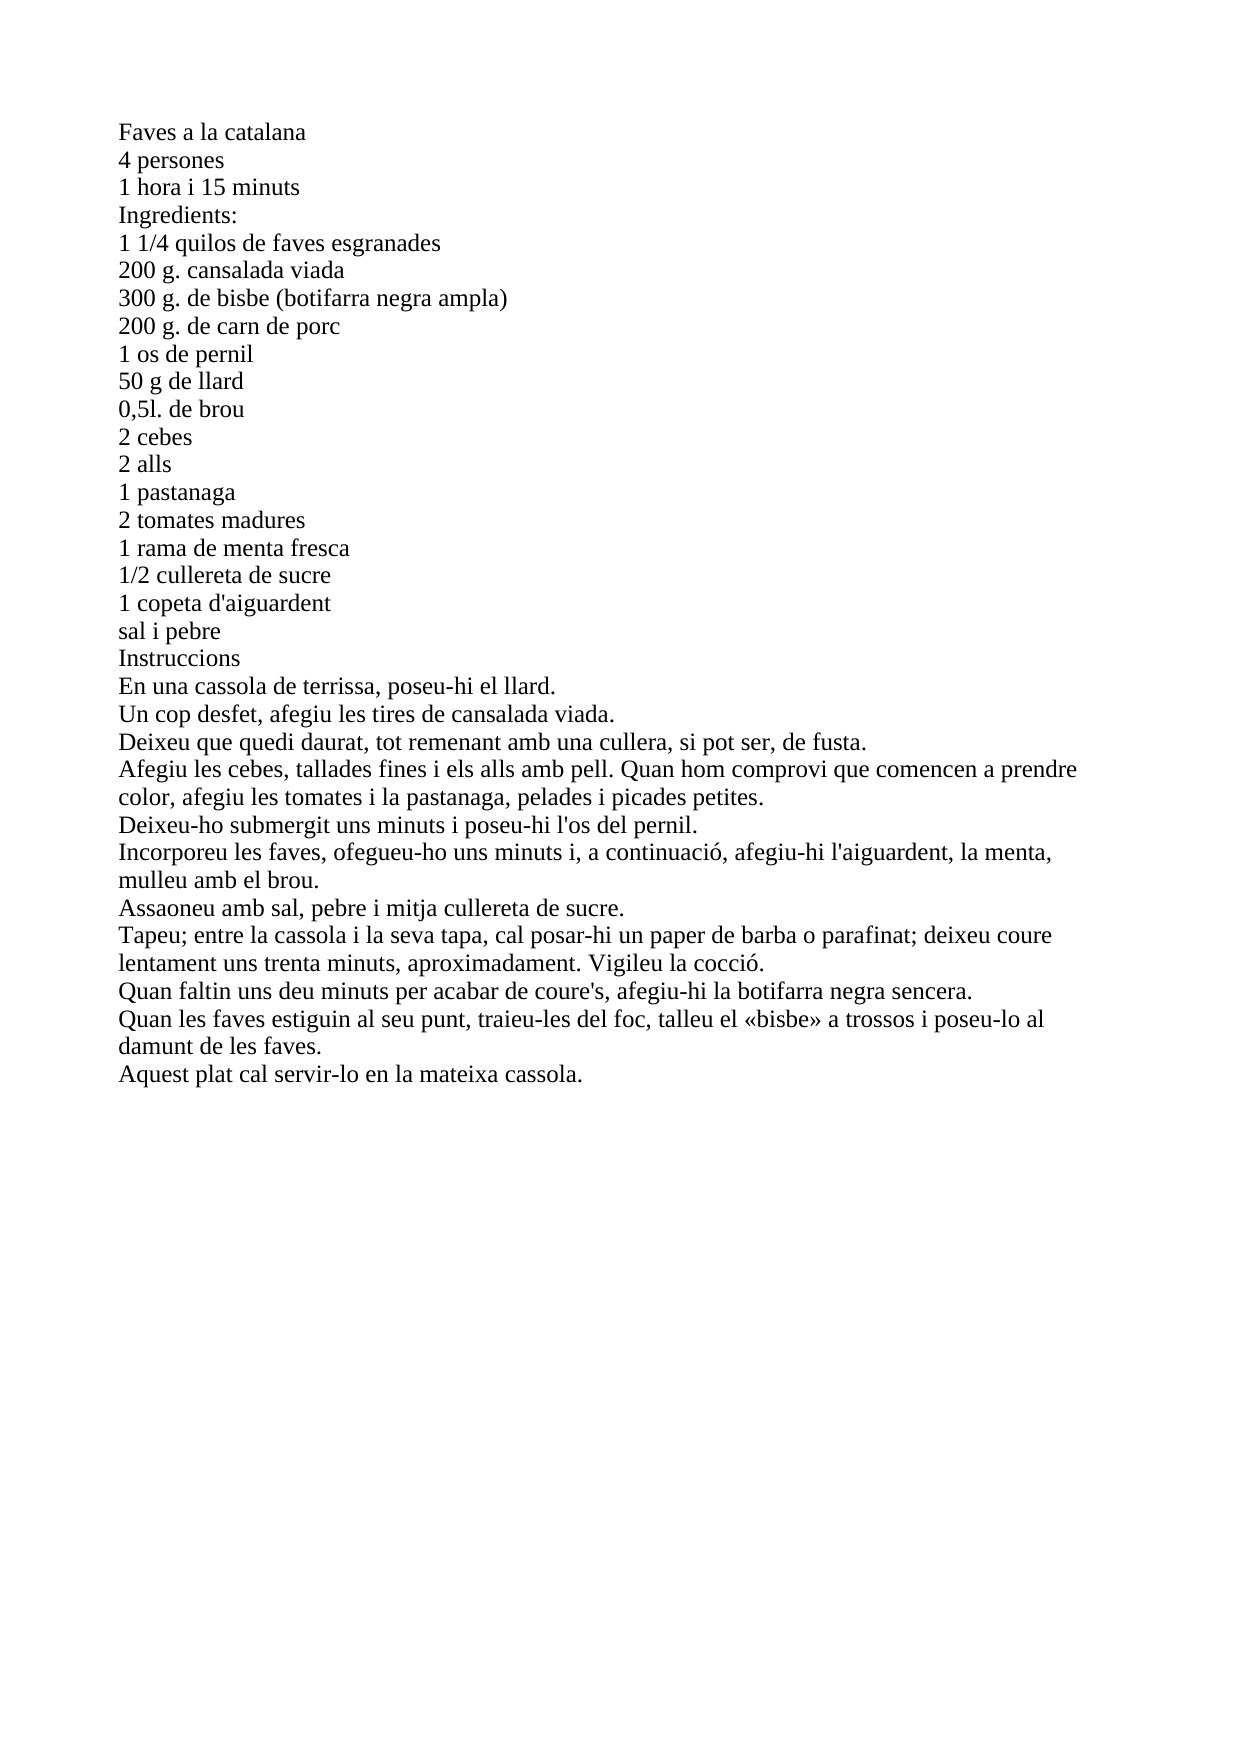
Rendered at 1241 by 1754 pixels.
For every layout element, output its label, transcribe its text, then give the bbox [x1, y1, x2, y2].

text Instruccions [118, 644, 1122, 672]
text 1 rama de menta fresca [118, 534, 1122, 561]
text 200 g. cansalada viada [118, 257, 1122, 284]
text 1 copeta d'aiguardent [118, 589, 1122, 617]
text 1 1/4 quilos de faves esgranades [118, 229, 1122, 257]
text En una cassola de terrissa, poseu-hi el llard. [118, 672, 1122, 700]
text Tapeu; entre la cassola i la seva tapa, cal posar-hi un paper de barba o parafinat; deixeu coure lentament uns trenta minuts, aproximadament. Vigileu la cocció. [118, 922, 1122, 977]
text 1 os de pernil [118, 340, 1122, 367]
text 2 cebes [118, 423, 1122, 451]
text 2 alls [118, 451, 1122, 478]
text 1 hora i 15 minuts [118, 173, 1122, 201]
text Deixeu-ho submergit uns minuts i poseu-hi l'os del pernil. [118, 811, 1122, 838]
text Quan faltin uns deu minuts per acabar de coure's, afegiu-hi la botifarra negra sencera. [118, 977, 1122, 1005]
text Incorporeu les faves, ofegueu-ho uns minuts i, a continuació, afegiu-hi l'aiguardent, la menta, mulleu amb el brou. [118, 838, 1122, 894]
text Assaoneu amb sal, pebre i mitja cullereta de sucre. [118, 894, 1122, 922]
text 2 tomates madures [118, 506, 1122, 534]
text Faves a la catalana [118, 118, 1122, 146]
text Afegiu les cebes, tallades fines i els alls amb pell. Quan hom comprovi que comencen a prendre color, afegiu les tomates i la pastanaga, pelades i picades petites. [118, 755, 1122, 811]
text 50 g de llard [118, 367, 1122, 395]
text 1 pastanaga [118, 478, 1122, 506]
text 200 g. de carn de porc [118, 312, 1122, 340]
text Ingredients: [118, 201, 1122, 229]
text sal i pebre [118, 617, 1122, 644]
text Quan les faves estiguin al seu punt, traieu-les del foc, talleu el «bisbe» a trossos i poseu-lo al damunt de les faves. [118, 1005, 1122, 1060]
text 1/2 cullereta de sucre [118, 561, 1122, 589]
text Un cop desfet, afegiu les tires de cansalada viada. [118, 700, 1122, 728]
text Aquest plat cal servir-lo en la mateixa cassola. [118, 1060, 1122, 1088]
text 300 g. de bisbe (botifarra negra ampla) [118, 284, 1122, 312]
text Deixeu que quedi daurat, tot remenant amb una cullera, si pot ser, de fusta. [118, 728, 1122, 755]
text 4 persones [118, 146, 1122, 173]
text 0,5l. de brou [118, 395, 1122, 423]
